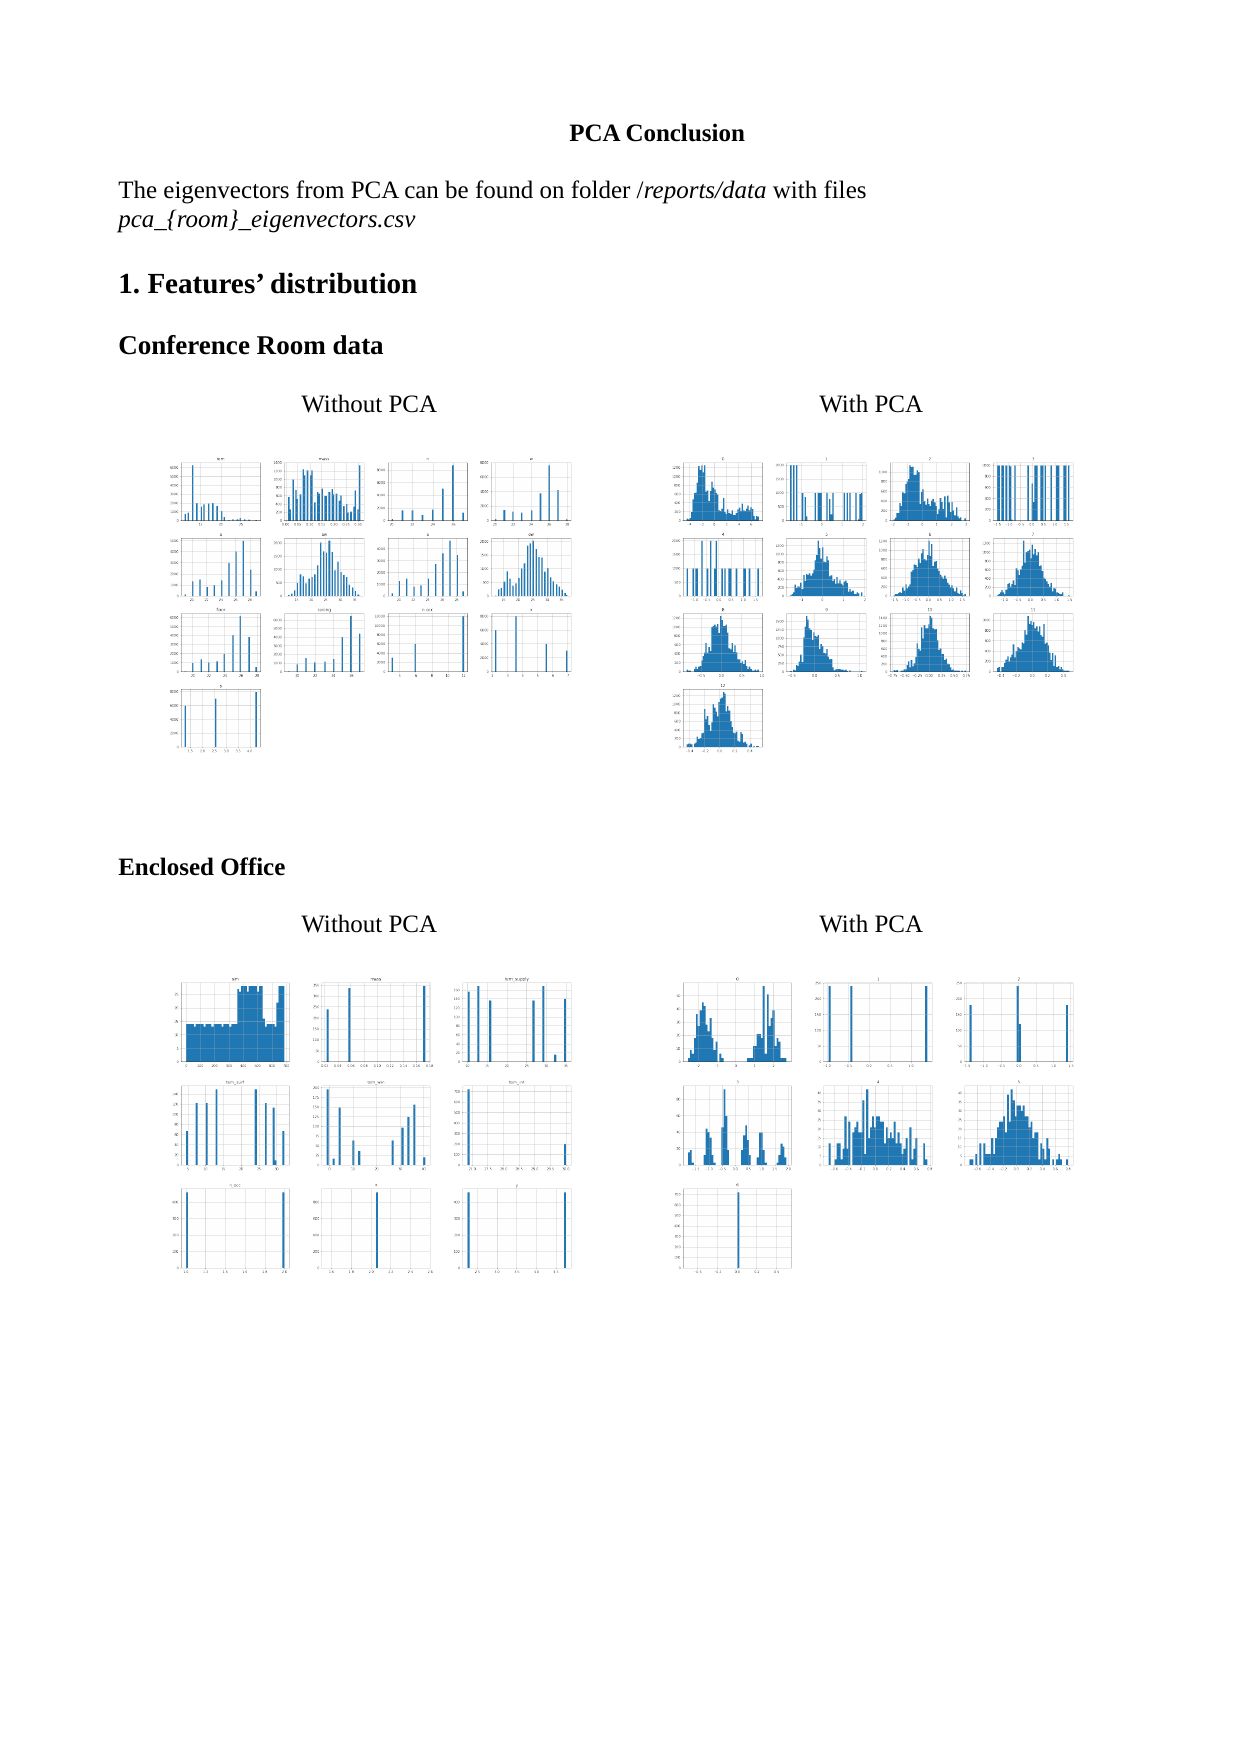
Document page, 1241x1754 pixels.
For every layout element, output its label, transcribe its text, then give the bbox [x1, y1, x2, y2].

table_cell [118, 794, 620, 823]
text The eigenvectors from PCA can be found on folder /reports/data with files pca_{room}_eigenvectors.csv [118, 176, 1122, 233]
table_header With PCA [620, 909, 1122, 937]
table_cell [620, 794, 1122, 823]
table_header Without PCA [118, 389, 620, 417]
text Enclosed Office [118, 852, 1122, 880]
text 1. Features’ distribution [118, 267, 1122, 300]
table_header With PCA [620, 389, 1122, 417]
picture [118, 937, 1123, 1315]
text Conference Room data [118, 329, 1122, 360]
table_cell [620, 1315, 1122, 1343]
picture [118, 417, 1123, 794]
text PCA Conclusion [118, 118, 1122, 147]
table_header Without PCA [118, 909, 620, 937]
table_cell [118, 1315, 620, 1343]
